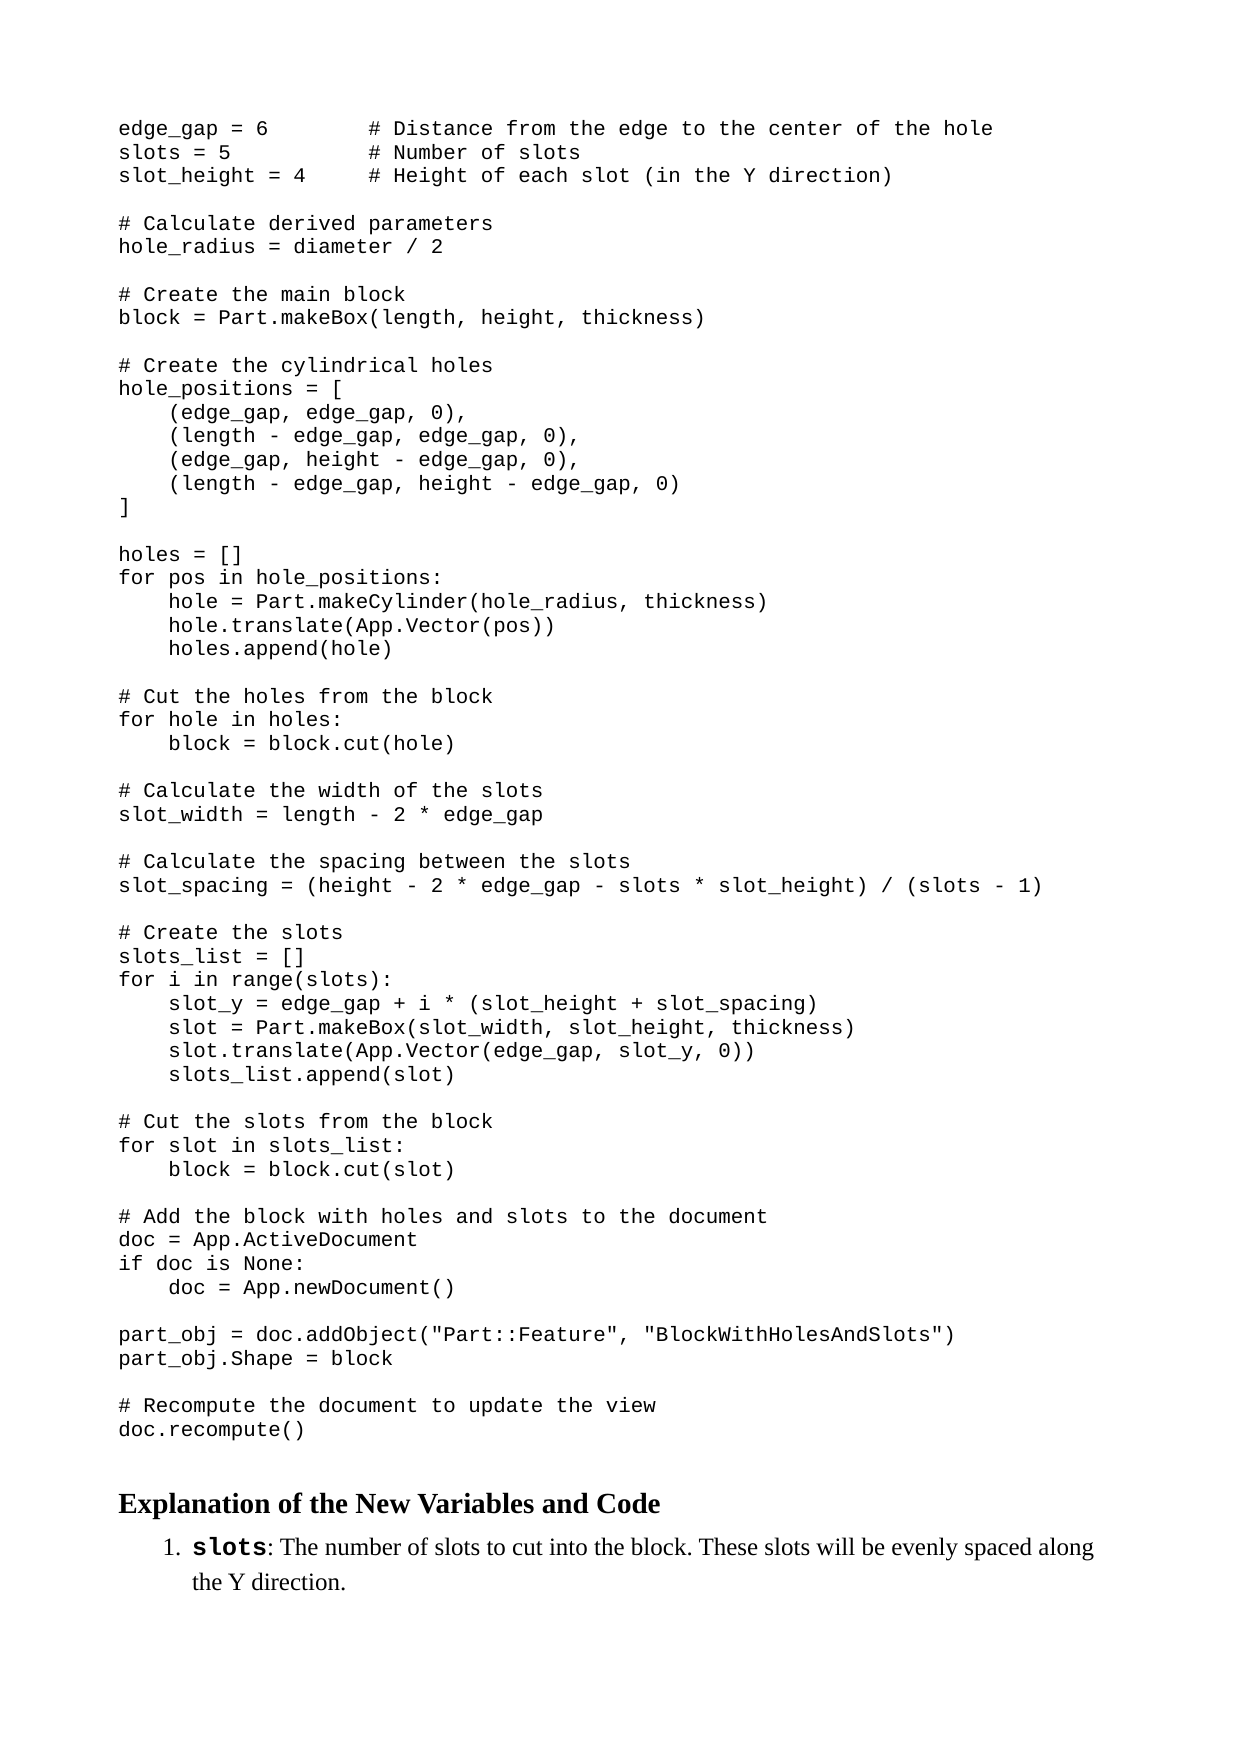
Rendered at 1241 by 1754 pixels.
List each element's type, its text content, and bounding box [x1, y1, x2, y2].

text (length - edge_gap, height - edge_gap, 0) [118, 473, 1122, 496]
text block = Part.makeBox(length, height, thickness) [118, 307, 1122, 331]
text doc = App.ActiveDocument [118, 1229, 1122, 1253]
text # Create the cylindrical holes [118, 354, 1122, 378]
text part_obj = doc.addObject("Part::Feature", "BlockWithHolesAndSlots") [118, 1324, 1122, 1348]
text # Calculate derived parameters [118, 213, 1122, 236]
text slot.translate(App.Vector(edge_gap, slot_y, 0)) [118, 1040, 1122, 1064]
text (edge_gap, edge_gap, 0), [118, 402, 1122, 426]
text slot_height = 4 # Height of each slot (in the Y direction) [118, 165, 1122, 189]
text slot_width = length - 2 * edge_gap [118, 804, 1122, 827]
text part_obj.Shape = block [118, 1348, 1122, 1371]
text # Cut the slots from the block [118, 1111, 1122, 1135]
text # Recompute the document to update the view [118, 1395, 1122, 1419]
text # Create the slots [118, 922, 1122, 946]
text # Create the main block [118, 284, 1122, 307]
text # Cut the holes from the block [118, 686, 1122, 709]
text hole = Part.makeCylinder(hole_radius, thickness) [118, 591, 1122, 615]
subtitle Explanation of the New Variables and Code [118, 1486, 1122, 1520]
text hole.translate(App.Vector(pos)) [118, 615, 1122, 638]
text # Calculate the spacing between the slots [118, 851, 1122, 875]
text for pos in hole_positions: [118, 567, 1122, 591]
text holes = [] [118, 544, 1122, 567]
text if doc is None: [118, 1253, 1122, 1277]
text slot = Part.makeBox(slot_width, slot_height, thickness) [118, 1017, 1122, 1040]
text holes.append(hole) [118, 638, 1122, 662]
text edge_gap = 6 # Distance from the edge to the center of the hole [118, 118, 1122, 142]
text slots = 5 # Number of slots [118, 142, 1122, 165]
text block = block.cut(hole) [118, 733, 1122, 757]
text slot_y = edge_gap + i * (slot_height + slot_spacing) [118, 993, 1122, 1017]
text hole_radius = diameter / 2 [118, 236, 1122, 260]
text hole_positions = [ [118, 378, 1122, 402]
text doc = App.newDocument() [118, 1277, 1122, 1300]
list slots: The number of slots to cut into the block. These slots will be evenly spaced along the Y direction. [162, 1532, 1122, 1596]
text slots_list.append(slot) [118, 1064, 1122, 1088]
text # Calculate the width of the slots [118, 780, 1122, 804]
text doc.recompute() [118, 1419, 1122, 1442]
text (edge_gap, height - edge_gap, 0), [118, 449, 1122, 473]
text (length - edge_gap, edge_gap, 0), [118, 426, 1122, 449]
text for slot in slots_list: [118, 1135, 1122, 1158]
text ] [118, 496, 1122, 520]
text block = block.cut(slot) [118, 1158, 1122, 1182]
text slot_spacing = (height - 2 * edge_gap - slots * slot_height) / (slots - 1) [118, 875, 1122, 898]
text for hole in holes: [118, 709, 1122, 733]
text slots_list = [] [118, 946, 1122, 969]
text # Add the block with holes and slots to the document [118, 1206, 1122, 1229]
text for i in range(slots): [118, 969, 1122, 993]
